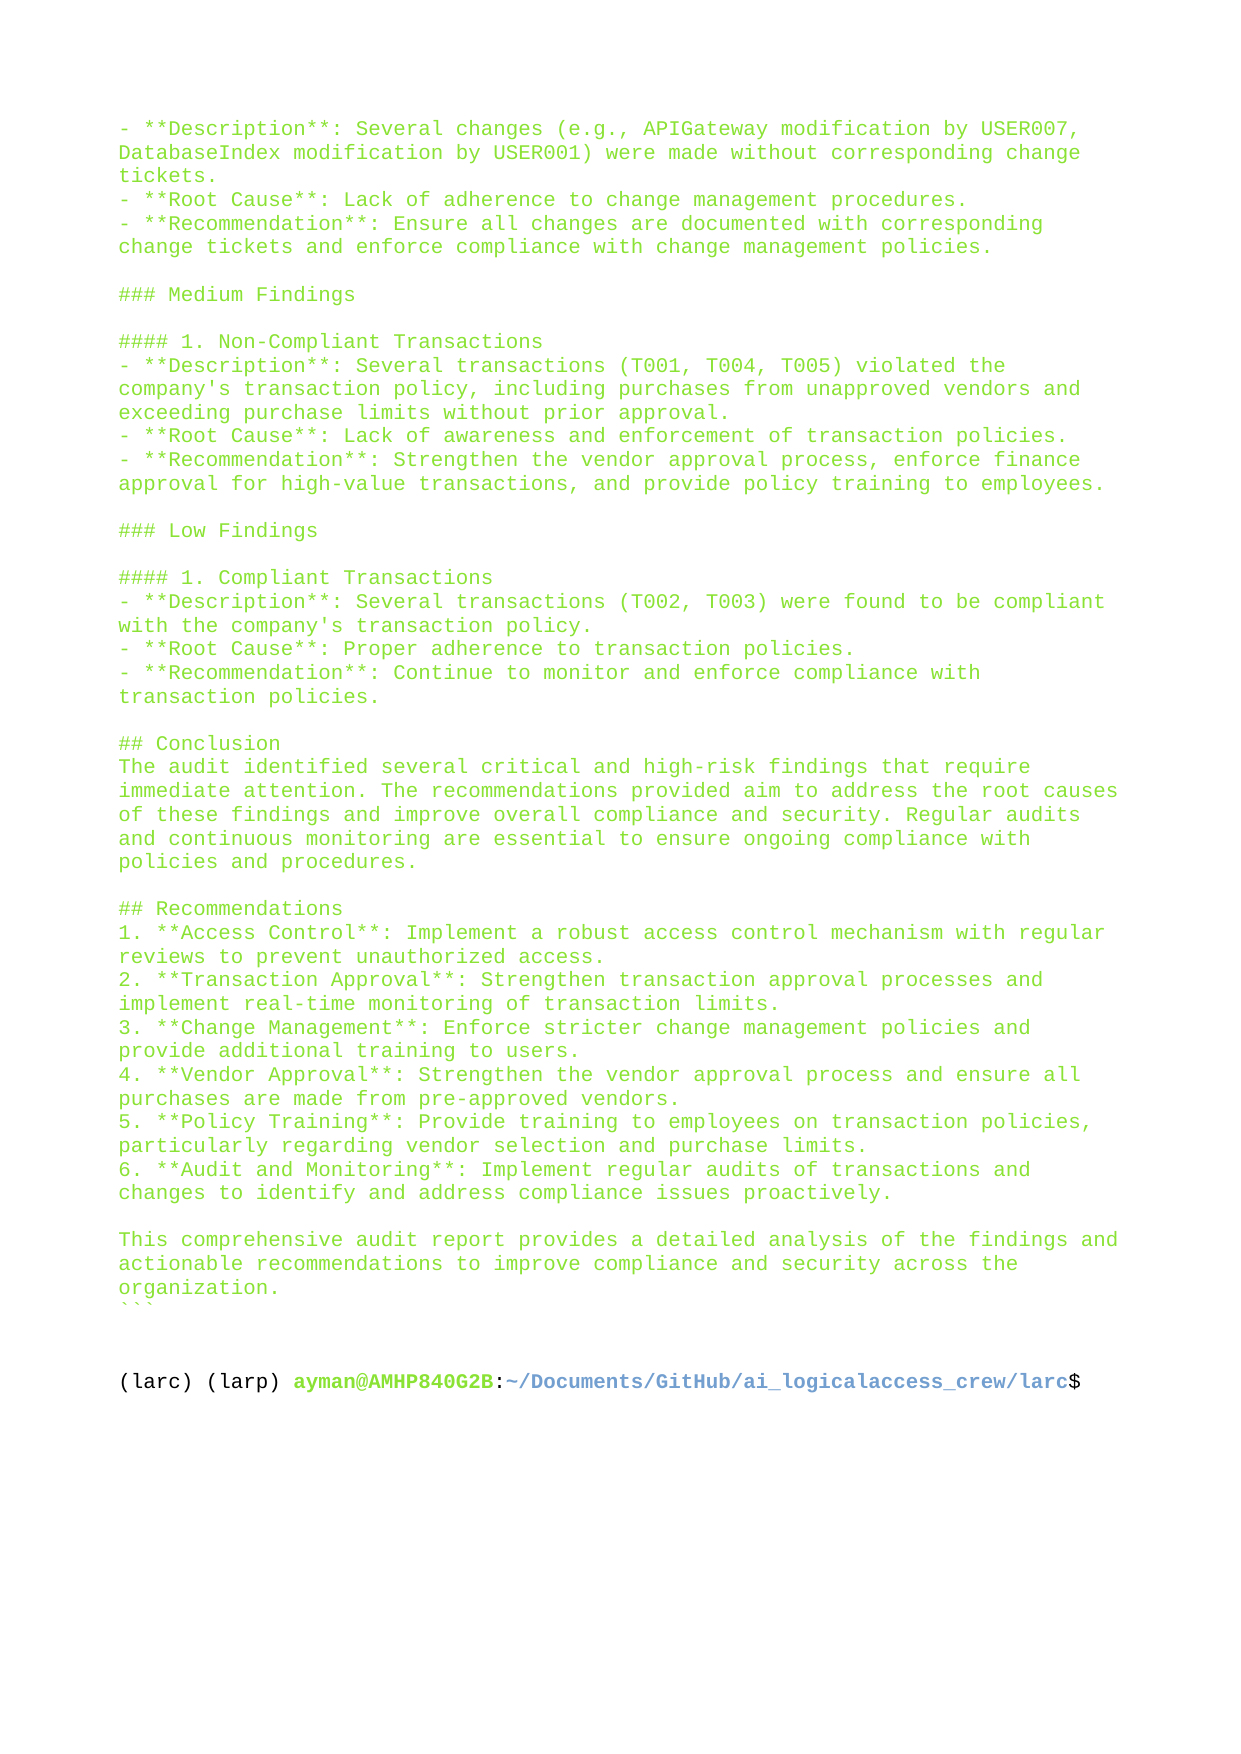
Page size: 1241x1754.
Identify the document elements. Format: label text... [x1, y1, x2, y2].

text #### 1. Compliant Transactions [118, 567, 1122, 591]
text - **Recommendation**: Continue to monitor and enforce compliance with transaction policies. [118, 662, 1122, 709]
text The audit identified several critical and high-risk findings that require immediate attention. The recommendations provided aim to address the root causes of these findings and improve overall compliance and security. Regular audits and continuous monitoring are essential to ensure ongoing compliance with policies and procedures. [118, 757, 1122, 875]
text 6. **Audit and Monitoring**: Implement regular audits of transactions and changes to identify and address compliance issues proactively. [118, 1158, 1122, 1206]
text ### Low Findings [118, 520, 1122, 544]
text - **Root Cause**: Lack of adherence to change management procedures. [118, 189, 1122, 213]
text - **Root Cause**: Proper adherence to transaction policies. [118, 638, 1122, 662]
text 4. **Vendor Approval**: Strengthen the vendor approval process and ensure all purchases are made from pre-approved vendors. [118, 1064, 1122, 1111]
text 5. **Policy Training**: Provide training to employees on transaction policies, particularly regarding vendor selection and purchase limits. [118, 1111, 1122, 1158]
text ### Medium Findings [118, 284, 1122, 307]
text - **Root Cause**: Lack of awareness and enforcement of transaction policies. [118, 426, 1122, 449]
text 3. **Change Management**: Enforce stricter change management policies and provide additional training to users. [118, 1017, 1122, 1064]
text (larc) (larp) ayman@AMHP840G2B:~/Documents/GitHub/ai_logicalaccess_crew/larc$ [118, 1371, 1122, 1395]
text #### 1. Non-Compliant Transactions [118, 331, 1122, 354]
text ## Recommendations [118, 898, 1122, 922]
text - **Description**: Several changes (e.g., APIGateway modification by USER007, DatabaseIndex modification by USER001) were made without corresponding change tickets. [118, 118, 1122, 189]
text ``` [118, 1300, 1122, 1324]
text 1. **Access Control**: Implement a robust access control mechanism with regular reviews to prevent unauthorized access. [118, 922, 1122, 969]
text - **Description**: Several transactions (T001, T004, T005) violated the company's transaction policy, including purchases from unapproved vendors and exceeding purchase limits without prior approval. [118, 354, 1122, 426]
text - **Recommendation**: Strengthen the vendor approval process, enforce finance approval for high-value transactions, and provide policy training to employees. [118, 449, 1122, 496]
text 2. **Transaction Approval**: Strengthen transaction approval processes and implement real-time monitoring of transaction limits. [118, 969, 1122, 1017]
text ## Conclusion [118, 733, 1122, 757]
text This comprehensive audit report provides a detailed analysis of the findings and actionable recommendations to improve compliance and security across the organization. [118, 1229, 1122, 1300]
text - **Recommendation**: Ensure all changes are documented with corresponding change tickets and enforce compliance with change management policies. [118, 213, 1122, 260]
text - **Description**: Several transactions (T002, T003) were found to be compliant with the company's transaction policy. [118, 591, 1122, 638]
